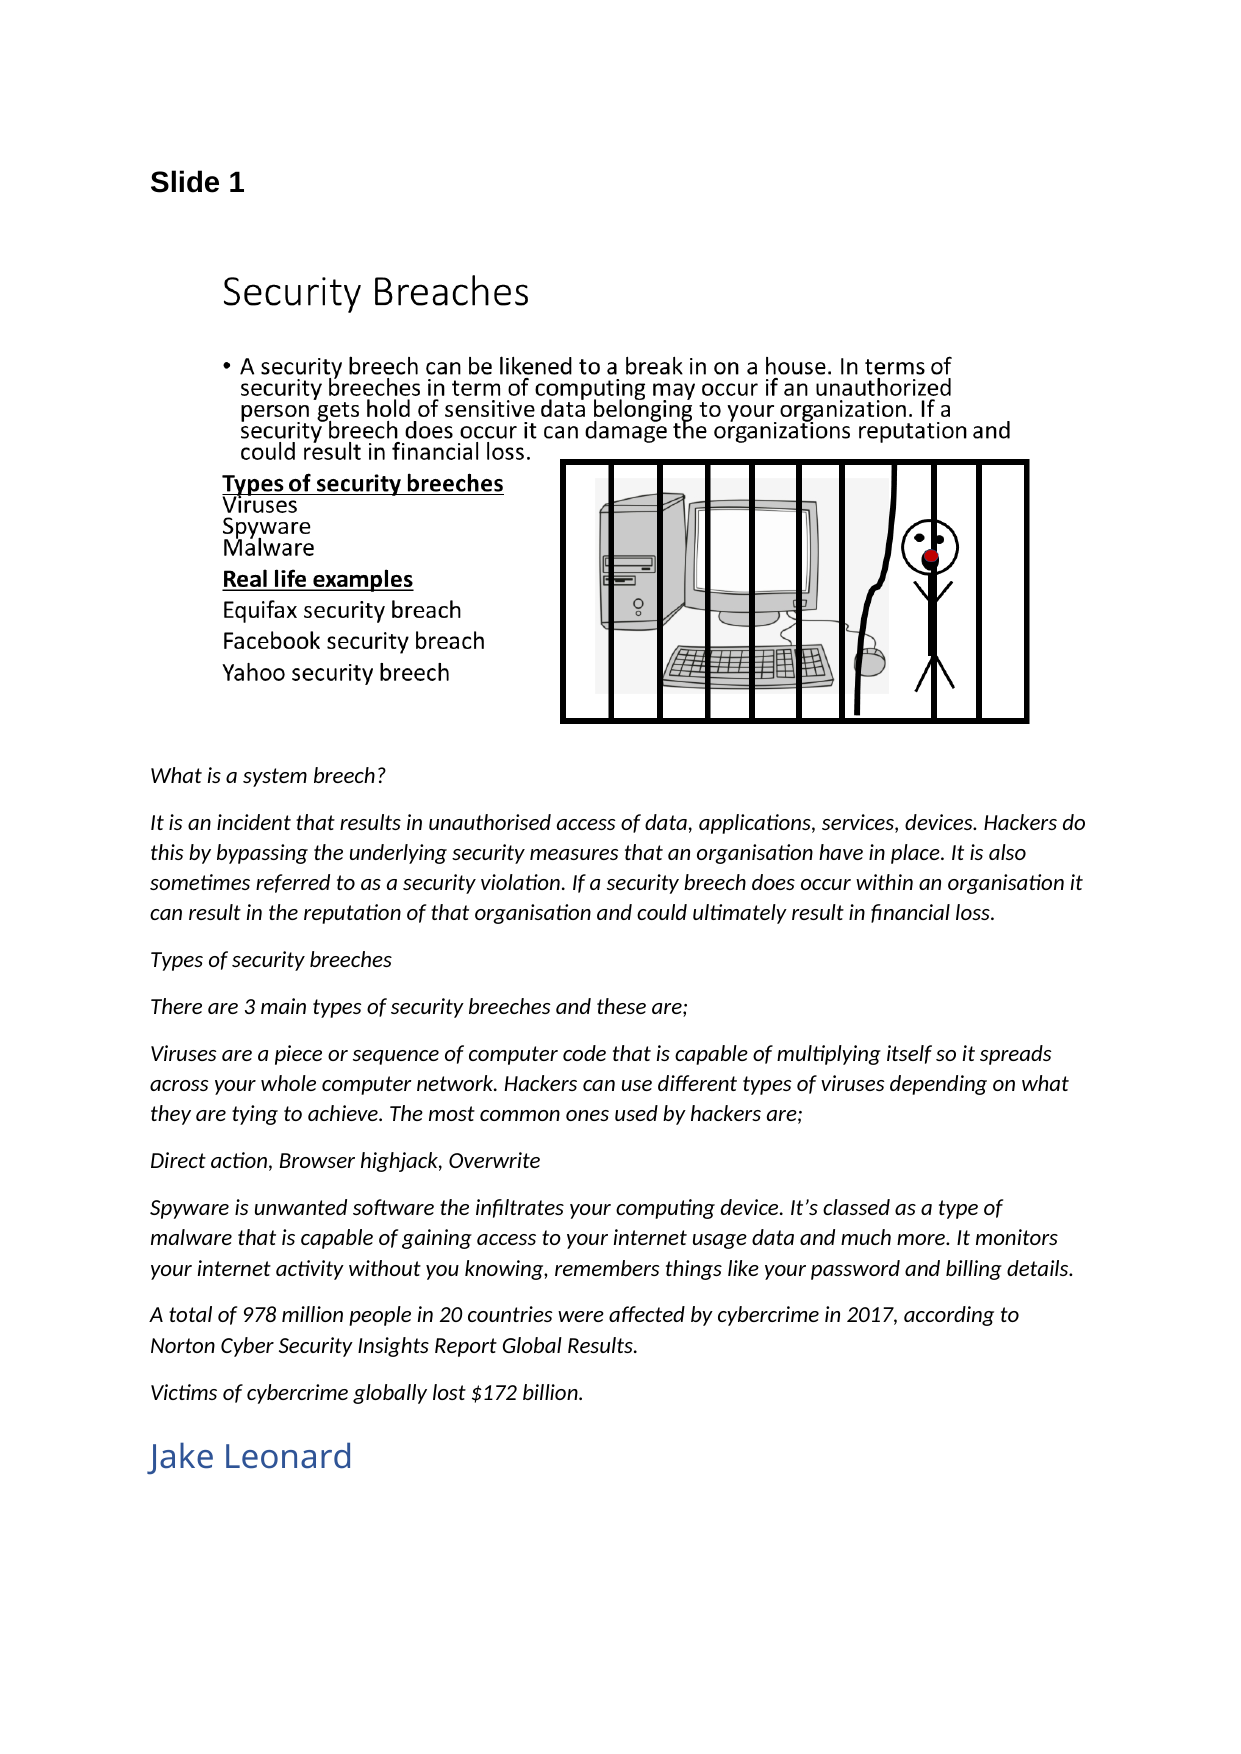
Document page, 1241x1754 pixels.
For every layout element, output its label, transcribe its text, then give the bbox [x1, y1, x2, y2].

text Viruses are a piece or sequence of computer code that is capable of multiplying itself so it spreads across your whole computer network. Hackers can use different types of viruses depending on what they are tying to achieve. The most common ones used by hackers are; [150, 1039, 1090, 1128]
text Types of security breeches [150, 945, 1090, 973]
subtitle Slide 1 [150, 164, 1090, 198]
subtitle Jake Leonard [150, 1433, 1090, 1478]
text What is a system breech? [150, 761, 1090, 789]
text Direct action, Browser highjack, Overwrite [150, 1146, 1090, 1174]
text A total of 978 million people in 20 countries were affected by cybercrime in 2017, according to Norton Cyber Security Insights Report Global Results. [150, 1301, 1090, 1359]
text There are 3 main types of security breeches and these are; [150, 992, 1090, 1020]
text Victims of cybercrime globally lost $172 billion. [150, 1378, 1090, 1406]
text It is an incident that results in unauthorised access of data, applications, services, devices. Hackers do this by bypassing the underlying security measures that an organisation have in place. It is also sometimes referred to as a security violation. If a security breech does occur within an organisation it can result in the reputation of that organisation and could ultimately result in financial loss. [150, 808, 1090, 927]
text Spyware is unwanted software the infiltrates your computing device. It’s classed as a type of malware that is capable of gaining access to your internet usage data and much more. It monitors your internet activity without you knowing, remembers things like your password and billing details. [150, 1193, 1090, 1282]
picture [150, 213, 1090, 743]
